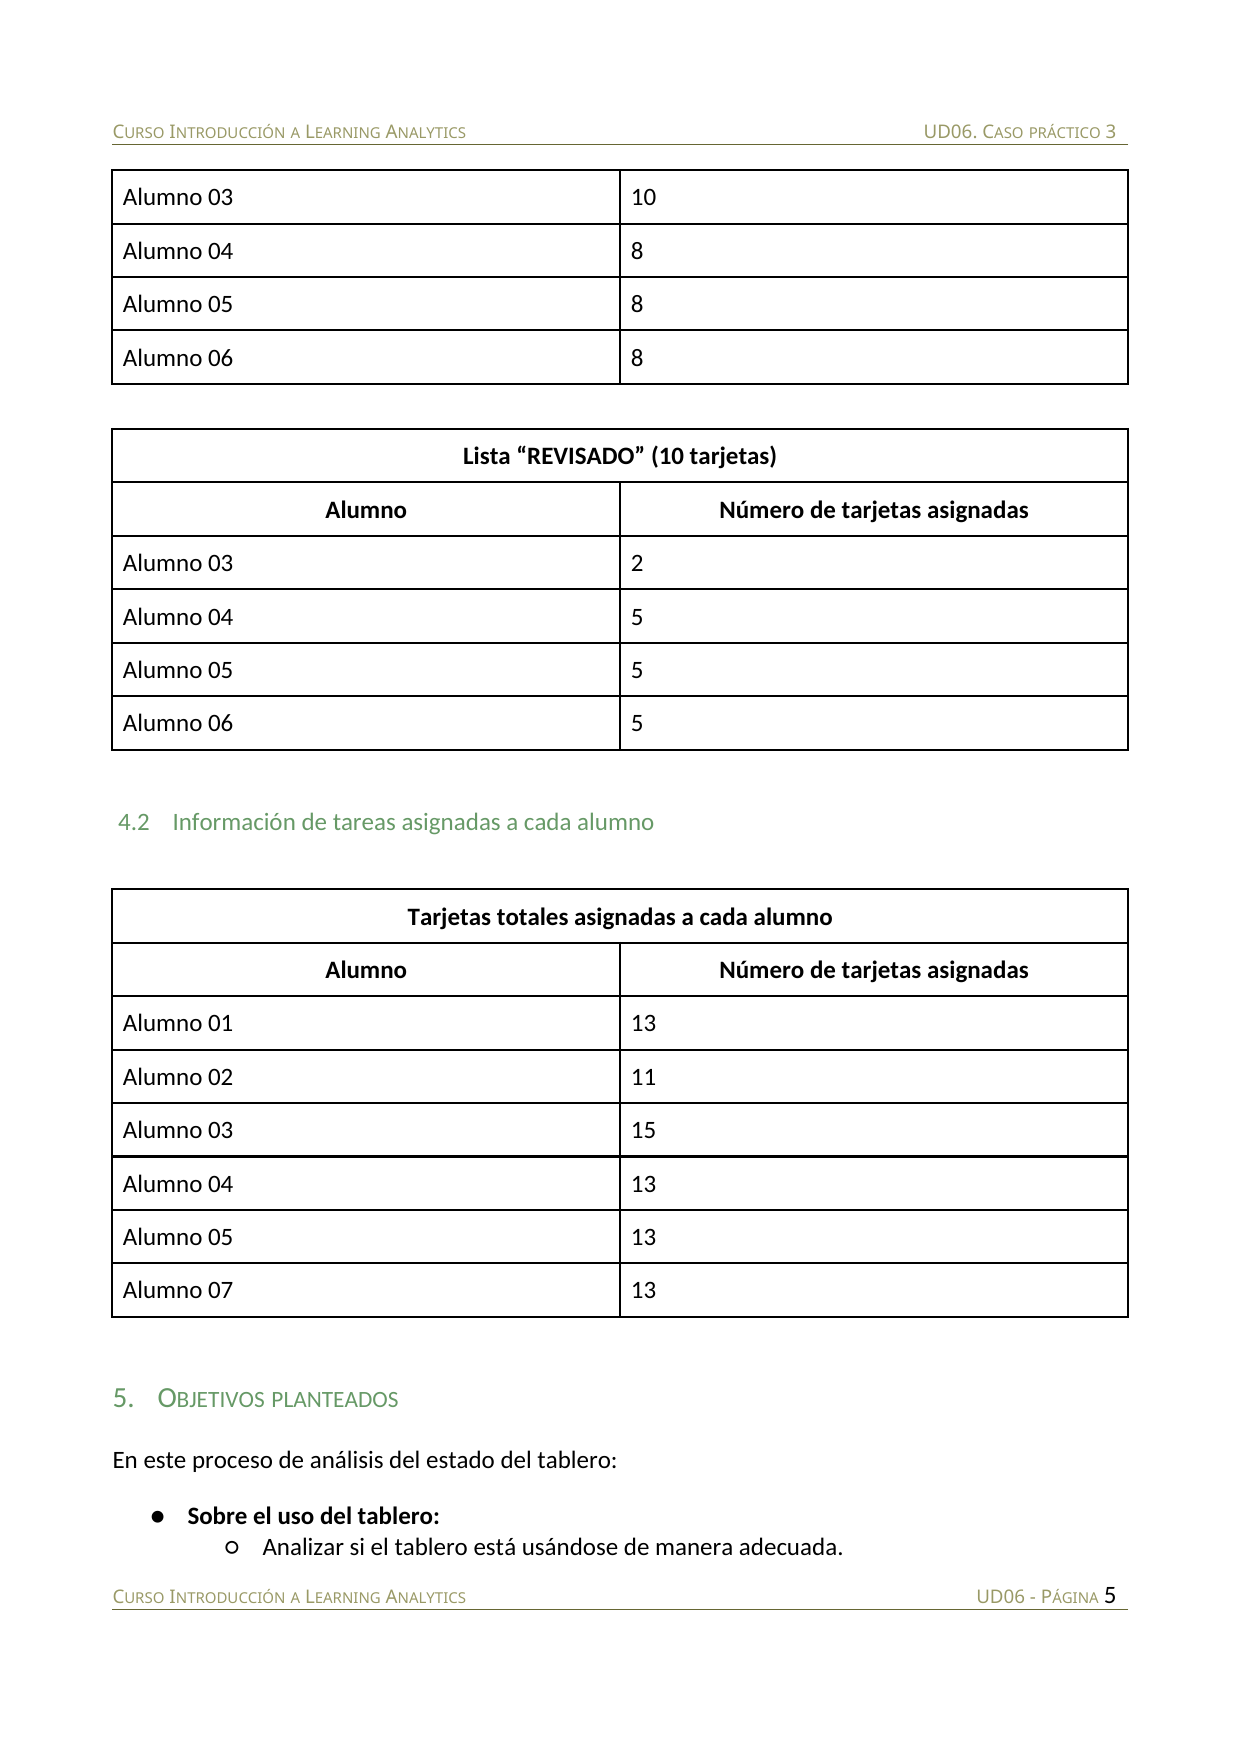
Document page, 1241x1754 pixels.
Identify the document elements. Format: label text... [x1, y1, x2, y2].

table_cell Alumno 02 [113, 1051, 619, 1102]
table_cell Alumno 07 [113, 1264, 619, 1316]
subtitle Información de tareas asignadas a cada alumno [112, 806, 1128, 836]
table_cell 5 [621, 590, 1127, 642]
text En este proceso de análisis del estado del tablero: [112, 1445, 1128, 1475]
table_cell Alumno 03 [113, 171, 619, 222]
table_cell Alumno 03 [113, 1104, 619, 1155]
subtitle Objetivos planteados [112, 1379, 1128, 1414]
table_header Tarjetas totales asignadas a cada alumno [113, 890, 1127, 942]
table_cell 10 [621, 171, 1127, 222]
table_cell Alumno 01 [113, 997, 619, 1048]
table_cell Alumno 04 [113, 590, 619, 642]
table_cell 5 [621, 644, 1127, 695]
table_cell 2 [621, 537, 1127, 588]
table_cell Número de tarjetas asignadas [621, 483, 1127, 535]
table_header Lista “REVISADO” (10 tarjetas) [113, 430, 1127, 481]
table_cell 8 [621, 331, 1127, 383]
table_cell 13 [621, 1211, 1127, 1262]
table_cell 8 [621, 225, 1127, 276]
table_cell Alumno 04 [113, 1158, 619, 1209]
table_cell Alumno 06 [113, 331, 619, 383]
table_cell 13 [621, 997, 1127, 1048]
table_cell 13 [621, 1158, 1127, 1209]
table_cell Alumno [113, 944, 619, 995]
table_cell Alumno 06 [113, 697, 619, 748]
table_cell Número de tarjetas asignadas [621, 944, 1127, 995]
table_cell Alumno 05 [113, 644, 619, 695]
list Analizar si el tablero está usándose de manera adecuada. [225, 1531, 1128, 1561]
table_cell Alumno 05 [113, 278, 619, 329]
table_cell 15 [621, 1104, 1127, 1155]
table_cell 5 [621, 697, 1127, 748]
table_cell Alumno [113, 483, 619, 535]
table_cell 11 [621, 1051, 1127, 1102]
table_cell Alumno 04 [113, 225, 619, 276]
table_cell Alumno 05 [113, 1211, 619, 1262]
table_cell 13 [621, 1264, 1127, 1316]
list Sobre el uso del tablero: [150, 1500, 1128, 1531]
table_cell Alumno 03 [113, 537, 619, 588]
table_cell 8 [621, 278, 1127, 329]
